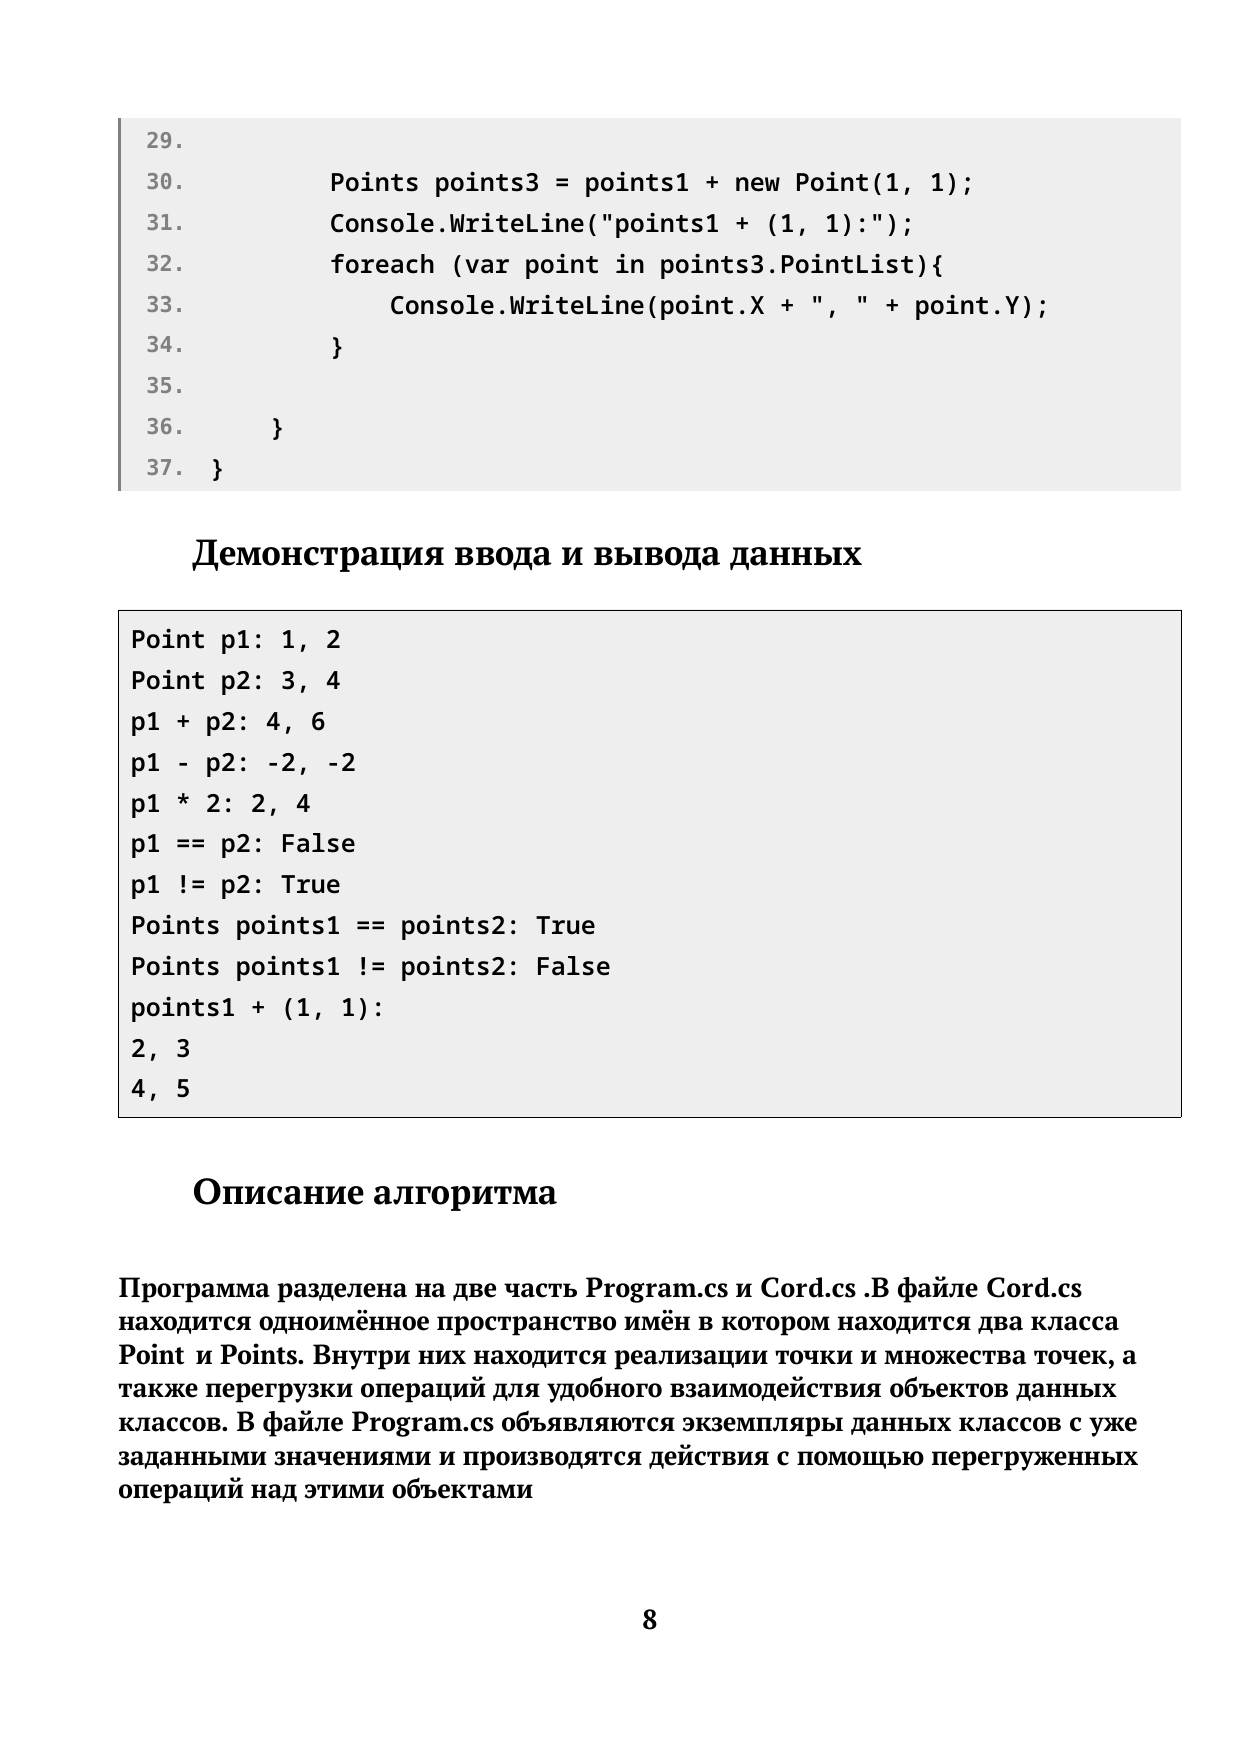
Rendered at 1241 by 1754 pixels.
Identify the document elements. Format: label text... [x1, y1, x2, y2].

text 4, 5 [119, 1059, 1181, 1117]
text p1 == p2: False [119, 814, 1181, 854]
text p1 + p2: 4, 6 [119, 691, 1181, 732]
subtitle Демонстрация ввода и вывода данных [192, 530, 1181, 574]
list } [121, 445, 1181, 491]
list Console.WriteLine(point.X + ", " + point.Y); [121, 281, 1181, 321]
list foreach (var point in points3.PointList){ [121, 241, 1181, 281]
text points1 + (1, 1): [119, 977, 1181, 1018]
text Points points1 != points2: False [119, 936, 1181, 977]
text Программа разделена на две часть Program.cs и Cord.cs .В файле Cord.cs находится одноимённое пространство имён в котором находится два класса Point и Points. Внутри них находится реализации точки и множества точек, а также перегрузки операций для удобного взаимодействия объектов данных классов. В файле Program.cs объявляются экземпляры данных классов с уже заданными значениями и производятся действия с помощью перегруженных операций над этими объектами [118, 1270, 1181, 1505]
list Points points3 = points1 + new Point(1, 1); [121, 159, 1181, 199]
text p1 != p2: True [119, 854, 1181, 895]
text p1 * 2: 2, 4 [119, 773, 1181, 814]
text p1 - p2: -2, -2 [119, 732, 1181, 773]
list } [121, 322, 1181, 362]
text Point p2: 3, 4 [119, 650, 1181, 691]
subtitle Описание алгоритма [192, 1168, 1181, 1213]
text Point p1: 1, 2 [119, 611, 1181, 650]
list Console.WriteLine("points1 + (1, 1):"); [121, 200, 1181, 240]
text Points points1 == points2: True [119, 895, 1181, 936]
list } [121, 404, 1181, 444]
text 2, 3 [119, 1018, 1181, 1059]
